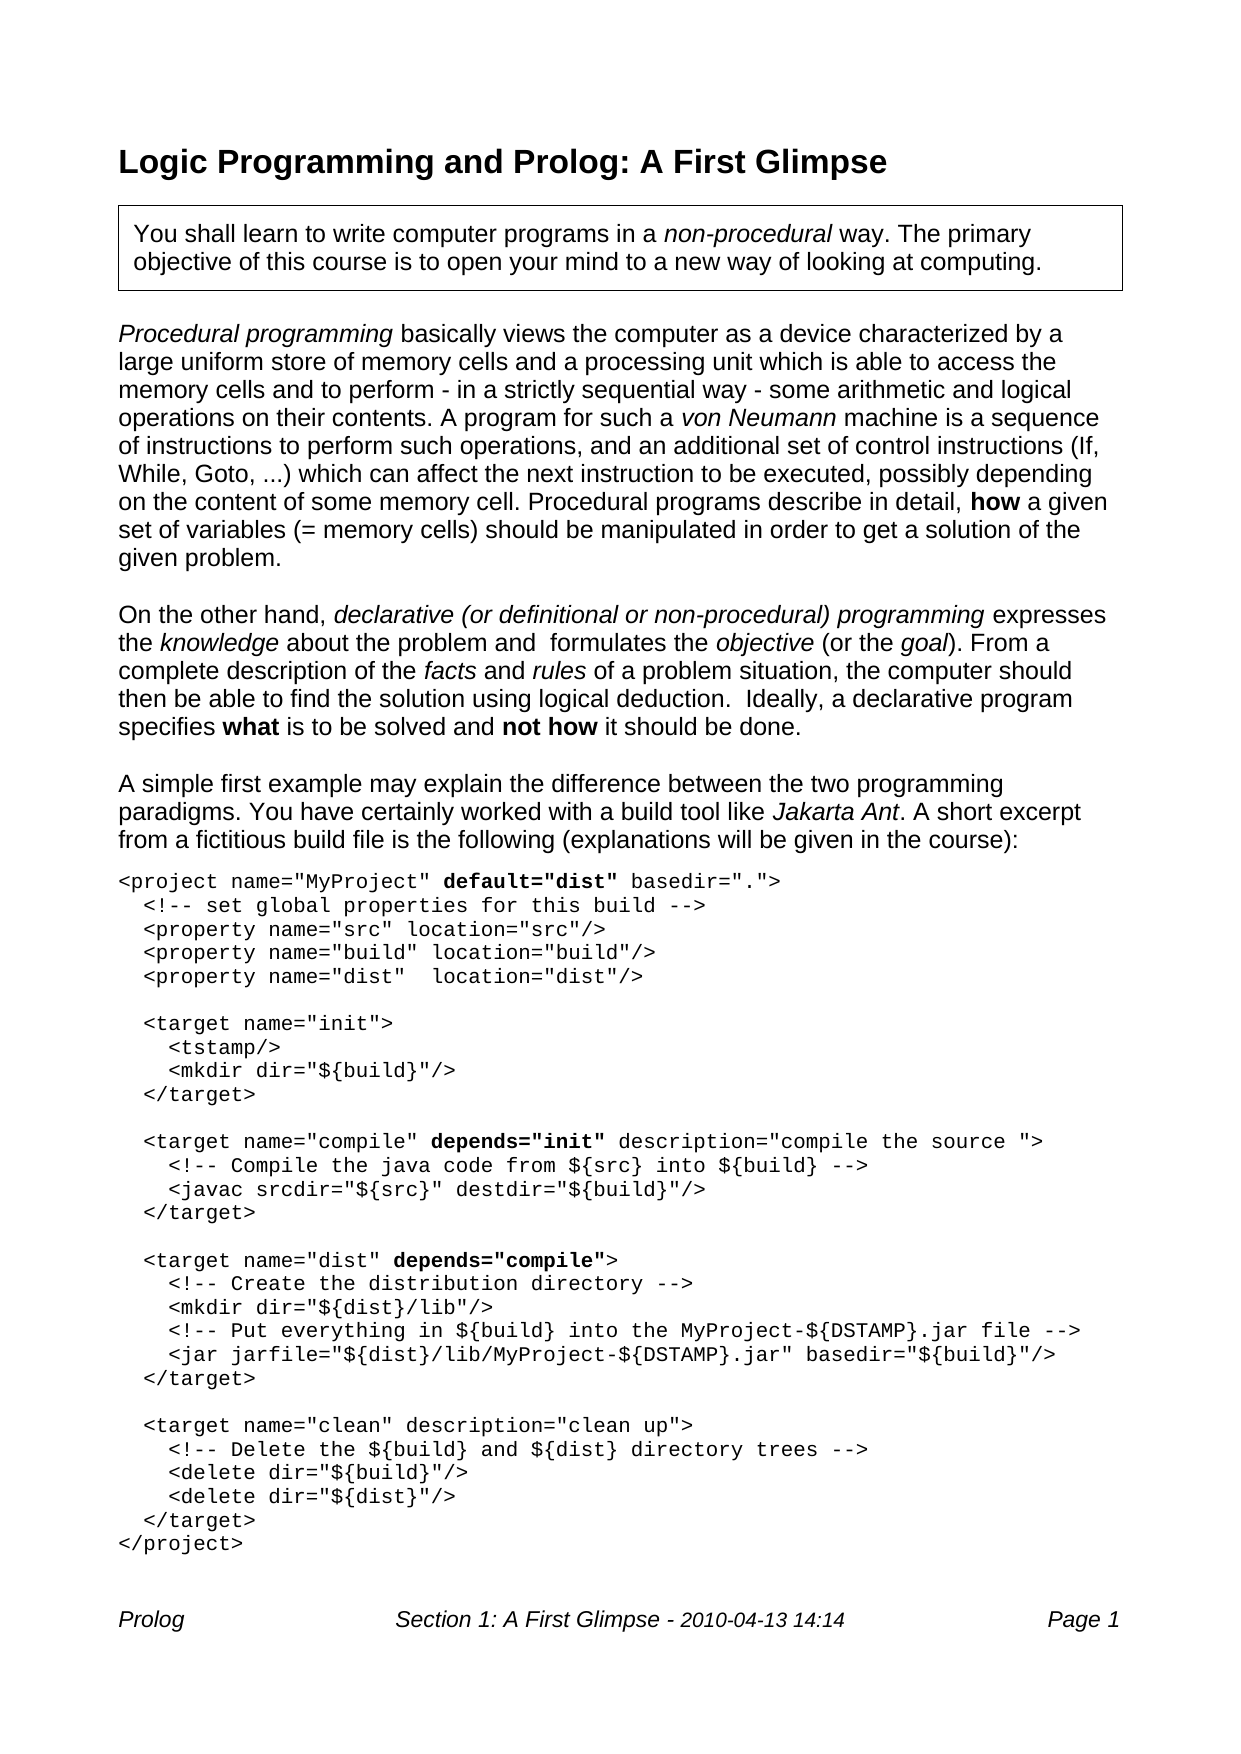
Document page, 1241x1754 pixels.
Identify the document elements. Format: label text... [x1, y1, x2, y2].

text A simple first example may explain the difference between the two programming paradigms. You have certainly worked with a build tool like Jakarta Ant. A short excerpt from a fictitious build file is the following (explanations will be given in the course): [118, 770, 1122, 853]
text <delete dir="${dist}"/> [118, 1486, 1122, 1510]
text <property name="src" location="src"/> [118, 918, 1122, 942]
text <tstamp/> [118, 1037, 1122, 1060]
text <target name="clean" description="clean up"> [118, 1415, 1122, 1439]
text Procedural programming basically views the computer as a device characterized by a large uniform store of memory cells and a processing unit which is able to access the memory cells and to perform - in a strictly sequential way - some arithmetic and logical operations on their contents. A program for such a von Neumann machine is a sequence of instructions to perform such operations, and an additional set of control instructions (If, While, Goto, ...) which can affect the next instruction to be executed, possibly depending on the content of some memory cell. Procedural programs describe in detail, how a given set of variables (= memory cells) should be manipulated in order to get a solution of the given problem. [118, 320, 1122, 571]
text <mkdir dir="${dist}/lib"/> [118, 1297, 1122, 1321]
text <jar jarfile="${dist}/lib/MyProject-${DSTAMP}.jar" basedir="${build}"/> [118, 1344, 1122, 1368]
text </target> [118, 1510, 1122, 1533]
text <javac srcdir="${src}" destdir="${build}"/> [118, 1179, 1122, 1202]
text </target> [118, 1202, 1122, 1226]
text <mkdir dir="${build}"/> [118, 1060, 1122, 1084]
text <!-- Put everything in ${build} into the MyProject-${DSTAMP}.jar file --> [118, 1321, 1122, 1344]
text <!-- Delete the ${build} and ${dist} directory trees --> [118, 1439, 1122, 1462]
text <target name="compile" depends="init" description="compile the source "> [118, 1131, 1122, 1155]
text On the other hand, declarative (or definitional or non-procedural) programming expresses the knowledge about the problem and formulates the objective (or the goal). From a complete description of the facts and rules of a problem situation, the computer should then be able to find the solution using logical deduction. Ideally, a declarative program specifies what is to be solved and not how it should be done. [118, 601, 1122, 740]
text <property name="dist" location="dist"/> [118, 966, 1122, 989]
text <target name="dist" depends="compile"> [118, 1249, 1122, 1273]
text <target name="init"> [118, 1013, 1122, 1037]
text <project name="MyProject" default="dist" basedir="."> [118, 871, 1122, 895]
text <property name="build" location="build"/> [118, 942, 1122, 966]
text <!-- Compile the java code from ${src} into ${build} --> [118, 1155, 1122, 1179]
text </target> [118, 1368, 1122, 1391]
text </target> [118, 1084, 1122, 1108]
text <!-- Create the distribution directory --> [118, 1273, 1122, 1297]
text You shall learn to write computer programs in a non-procedural way. The primary objective of this course is to open your mind to a new way of looking at computing. [119, 206, 1122, 290]
text <delete dir="${build}"/> [118, 1462, 1122, 1486]
text <!-- set global properties for this build --> [118, 895, 1122, 918]
text </project> [118, 1533, 1122, 1557]
subtitle Logic Programming and Prolog: A First Glimpse [118, 143, 1122, 181]
